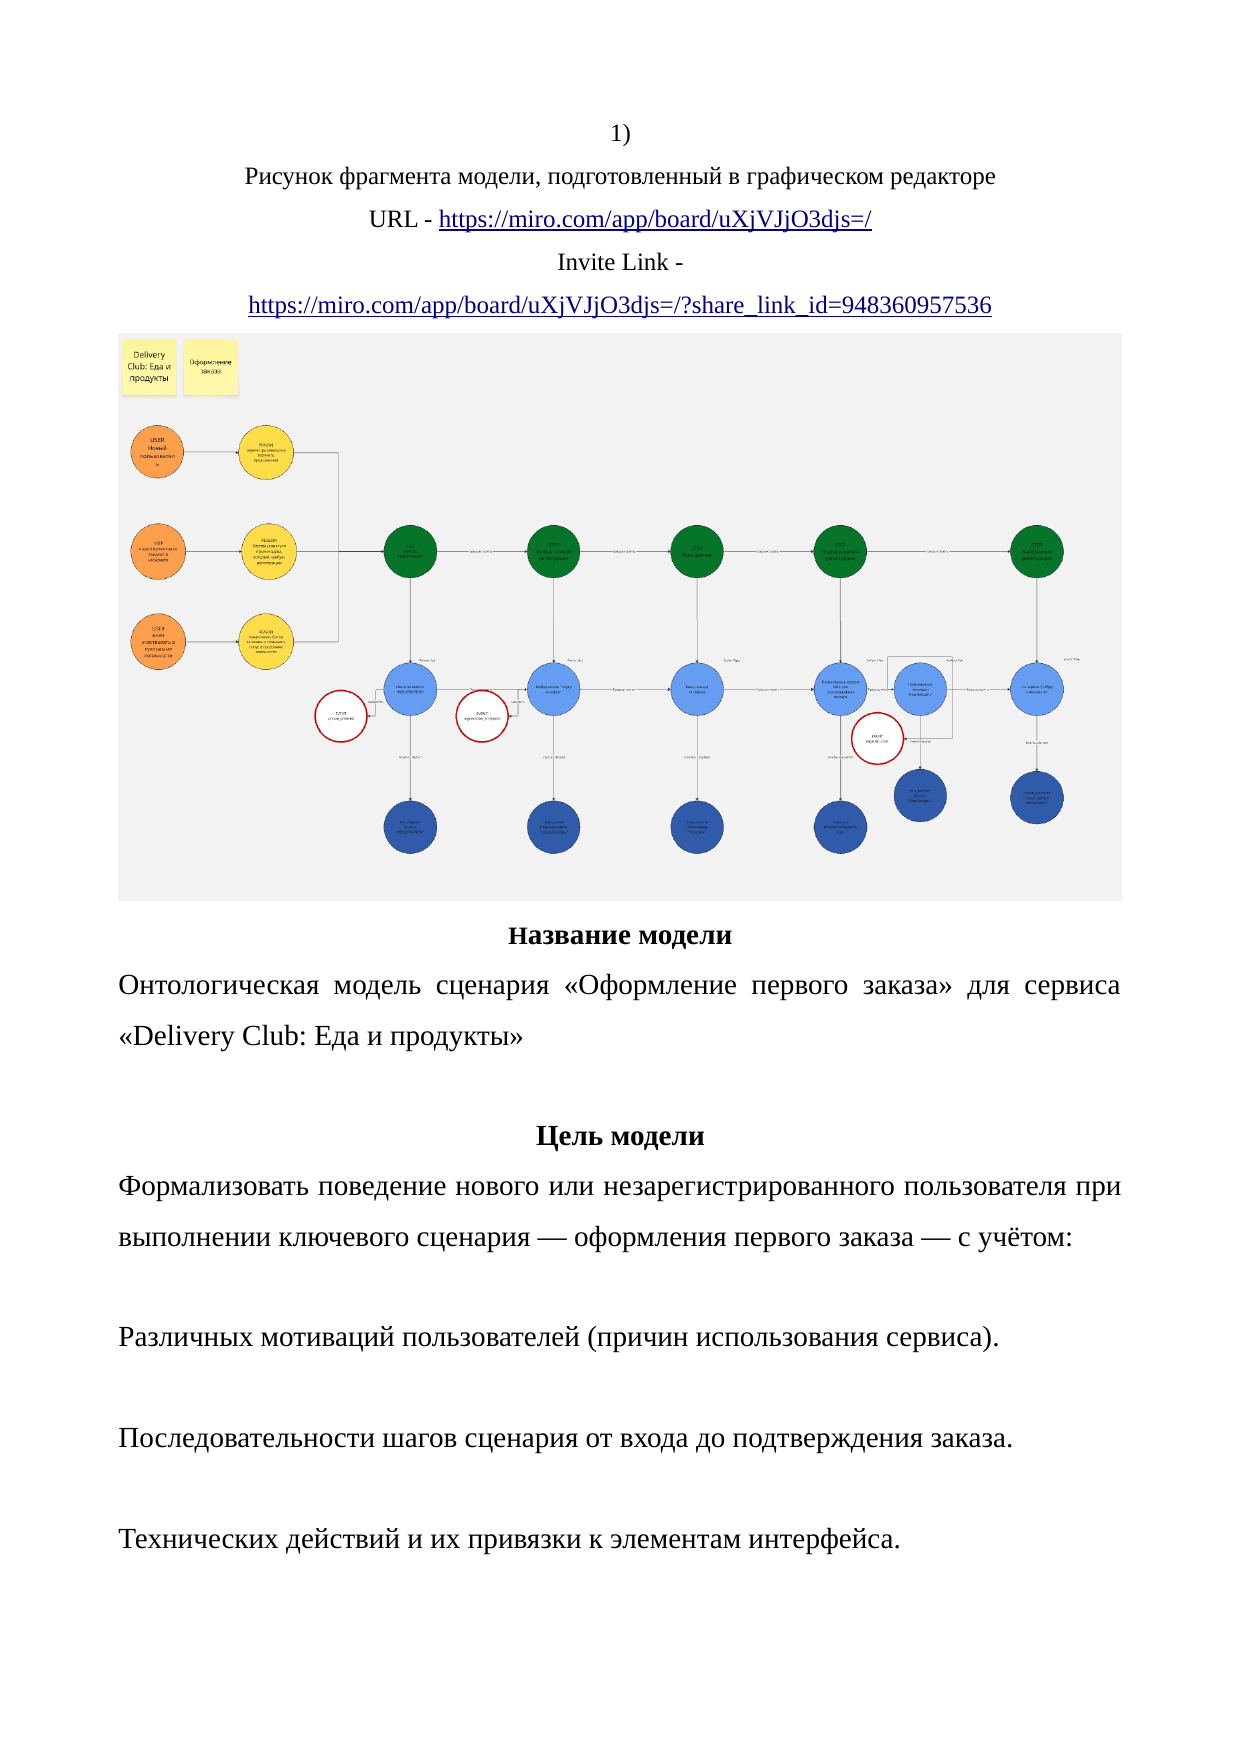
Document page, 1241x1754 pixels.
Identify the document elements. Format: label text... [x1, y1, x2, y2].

text Формализовать поведение нового или незарегистрированного пользователя при выполнении ключевого сценария — оформления первого заказа — с учётом: [118, 1168, 1122, 1252]
text Цель модели [118, 1118, 1122, 1152]
text Различных мотиваций пользователей (причин использования сервиса). [118, 1319, 1122, 1353]
picture [118, 333, 1123, 901]
text Название модели [118, 901, 1122, 951]
text Рисунок фрагмента модели, подготовленный в графическом редакторе [118, 161, 1122, 190]
text https://miro.com/app/board/uXjVJjO3djs=/?share_link_id=948360957536 [118, 291, 1122, 319]
text Последовательности шагов сценария от входа до подтверждения заказа. [118, 1420, 1122, 1454]
text 1) [118, 118, 1122, 147]
text Технических действий и их привязки к элементам интерфейса. [118, 1521, 1122, 1554]
text Invite Link - [118, 247, 1122, 276]
text URL - https://miro.com/app/board/uXjVJjO3djs=/ [118, 204, 1122, 233]
text Онтологическая модель сценария «Оформление первого заказа» для сервиса «Delivery Club: Еда и продукты» [118, 967, 1122, 1051]
